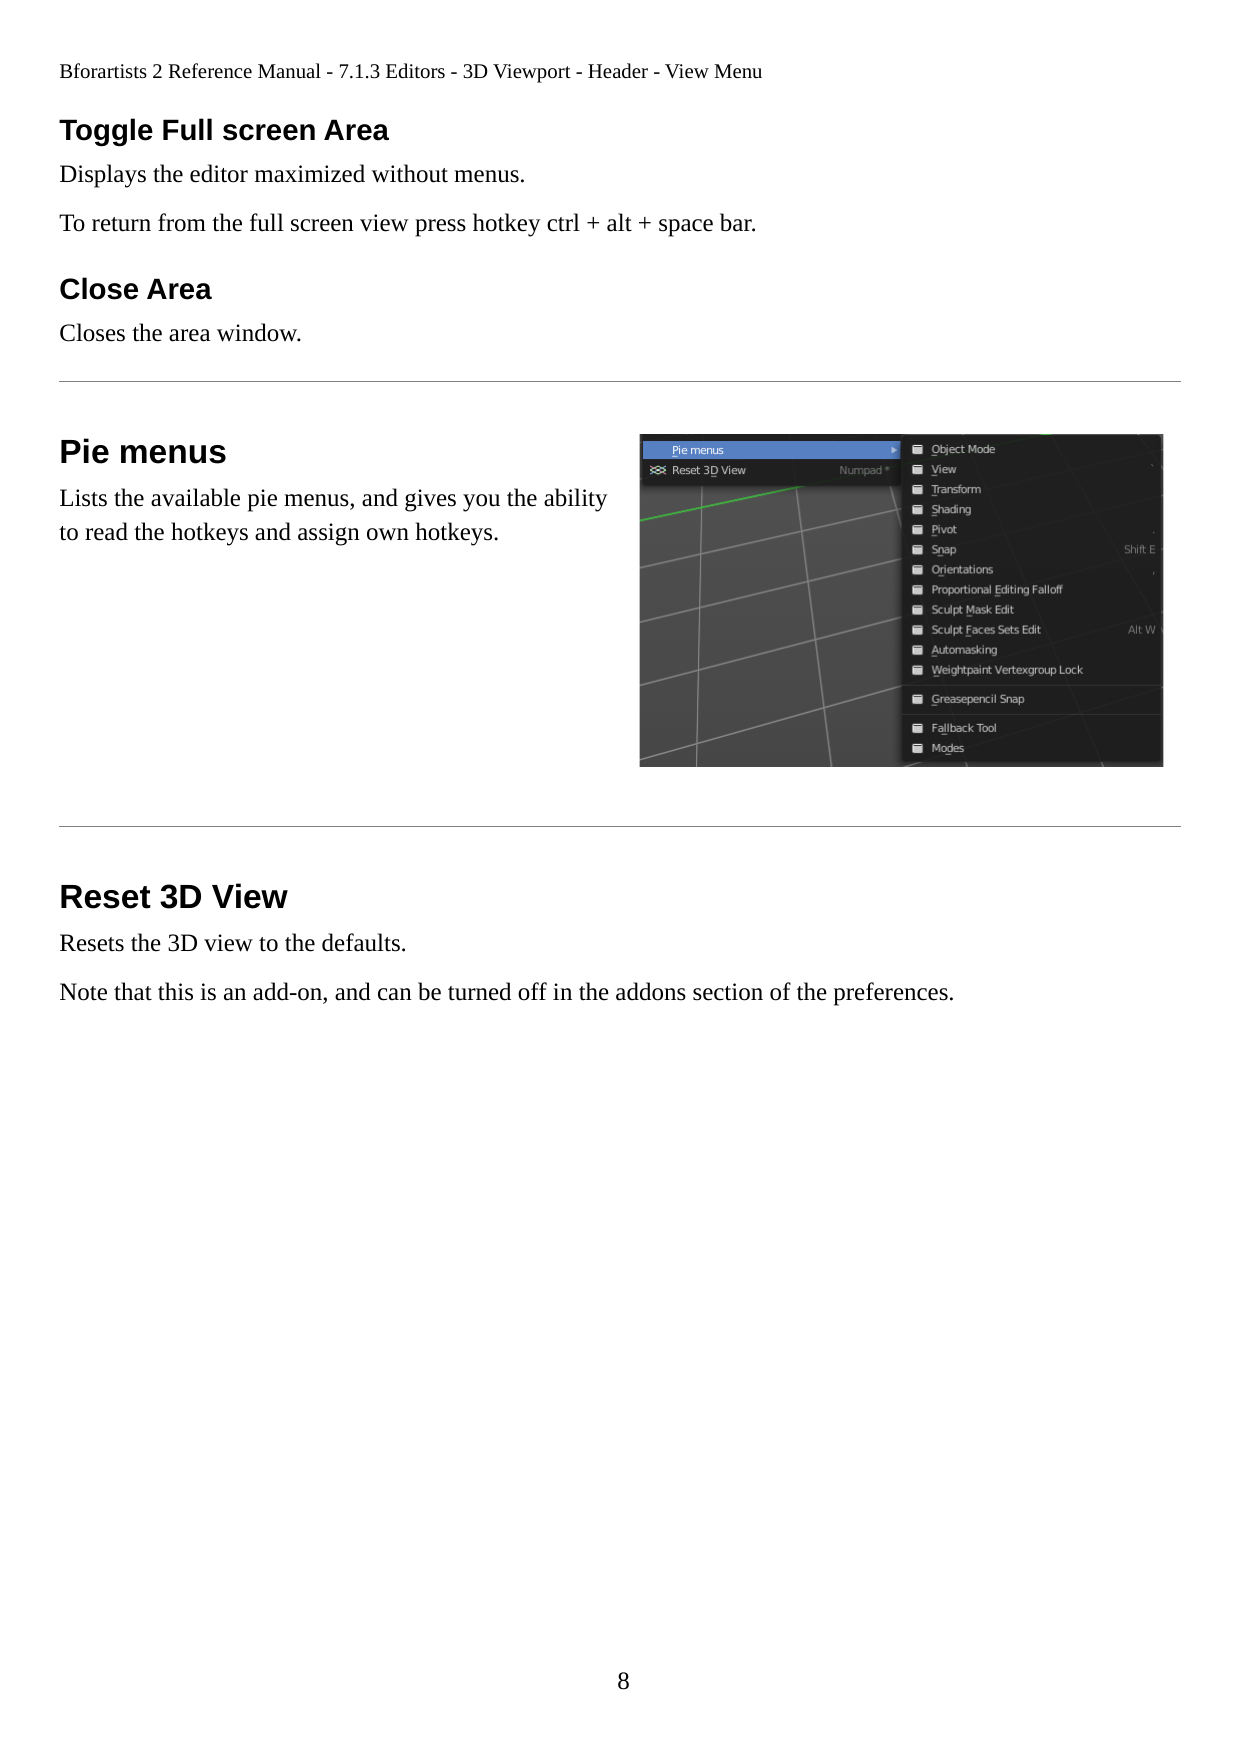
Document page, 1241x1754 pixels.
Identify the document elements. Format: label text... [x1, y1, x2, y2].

text To return from the full screen view press hotkey ctrl + alt + space bar. [59, 208, 1181, 237]
text Resets the 3D view to the defaults. [59, 928, 1181, 957]
text Displays the editor maximized without menus. [59, 159, 1181, 188]
picture [639, 434, 1164, 767]
subtitle Toggle Full screen Area [59, 113, 1181, 146]
subtitle Close Area [59, 272, 1181, 305]
subtitle Pie menus [59, 432, 1181, 471]
text Note that this is an add-on, and can be turned off in the addons section of the preferences. [59, 977, 1181, 1006]
subtitle Reset 3D View [59, 877, 1181, 916]
text Lists the available pie menus, and gives you the ability to read the hotkeys and assign own hotkeys. [59, 483, 639, 546]
text Closes the area window. [59, 318, 1181, 347]
